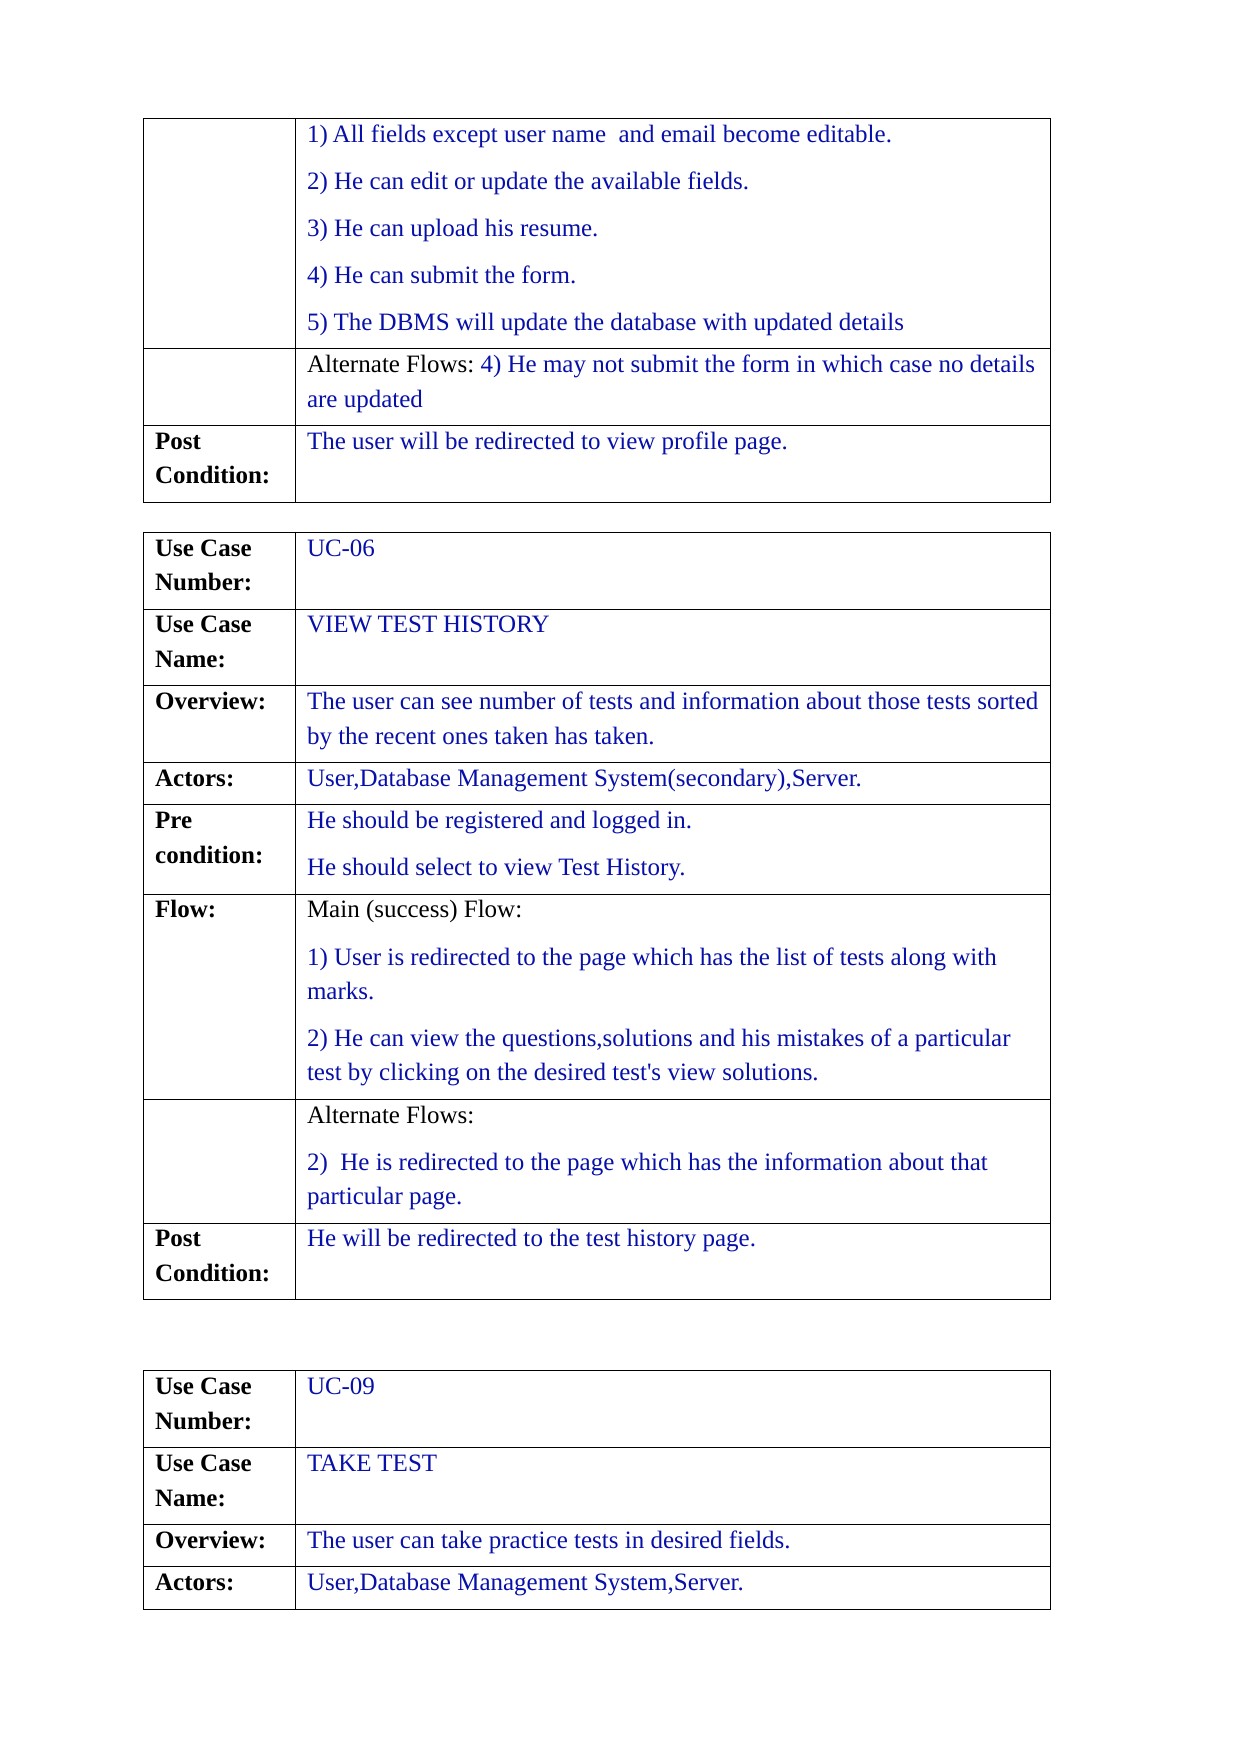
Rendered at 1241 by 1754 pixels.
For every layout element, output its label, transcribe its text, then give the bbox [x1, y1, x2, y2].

table_cell Post Condition: [144, 426, 295, 502]
table_header UC-09 [296, 1371, 1050, 1447]
table_cell Use Case Name: [144, 610, 295, 685]
table_cell 1) All fields except user name and email become editable. 2) He can edit or update the available fields. 3) He can upload his resume. 4) He can submit the form. 5) The DBMS will update the database with updated details [296, 119, 1050, 348]
table_cell He should be registered and logged in. He should select to view Test History. [296, 805, 1050, 893]
table_cell Overview: [144, 1525, 295, 1566]
table_cell Post Condition: [144, 1224, 295, 1299]
table_cell He will be redirected to the test history page. [296, 1224, 1050, 1299]
table_cell TAKE TEST [296, 1448, 1050, 1524]
table_header Use Case Number: [144, 1371, 295, 1447]
table_cell Pre condition: [144, 805, 295, 893]
table_cell [144, 1100, 295, 1222]
table_cell The user will be redirected to view profile page. [296, 426, 1050, 502]
table_cell Overview: [144, 686, 295, 762]
table_header Use Case Number: [144, 533, 295, 608]
table_cell Alternate Flows: 2) He is redirected to the page which has the information about that particular page. [296, 1100, 1050, 1222]
table_cell [144, 119, 295, 348]
table_cell Alternate Flows: 4) He may not submit the form in which case no details are updated [296, 349, 1050, 425]
table_cell Main (success) Flow: 1) User is redirected to the page which has the list of tests along with marks. 2) He can view the questions,solutions and his mistakes of a particular test by clicking on the desired test's view solutions. [296, 895, 1050, 1099]
table_cell The user can see number of tests and information about those tests sorted by the recent ones taken has taken. [296, 686, 1050, 762]
table_cell VIEW TEST HISTORY [296, 610, 1050, 685]
table_cell [144, 349, 295, 425]
table_cell Use Case Name: [144, 1448, 295, 1524]
table_cell Actors: [144, 1567, 295, 1608]
table_cell The user can take practice tests in desired fields. [296, 1525, 1050, 1566]
table_header UC-06 [296, 533, 1050, 608]
table_cell Flow: [144, 895, 295, 1099]
table_cell User,Database Management System(secondary),Server. [296, 763, 1050, 804]
table_cell User,Database Management System,Server. [296, 1567, 1050, 1608]
table_cell Actors: [144, 763, 295, 804]
